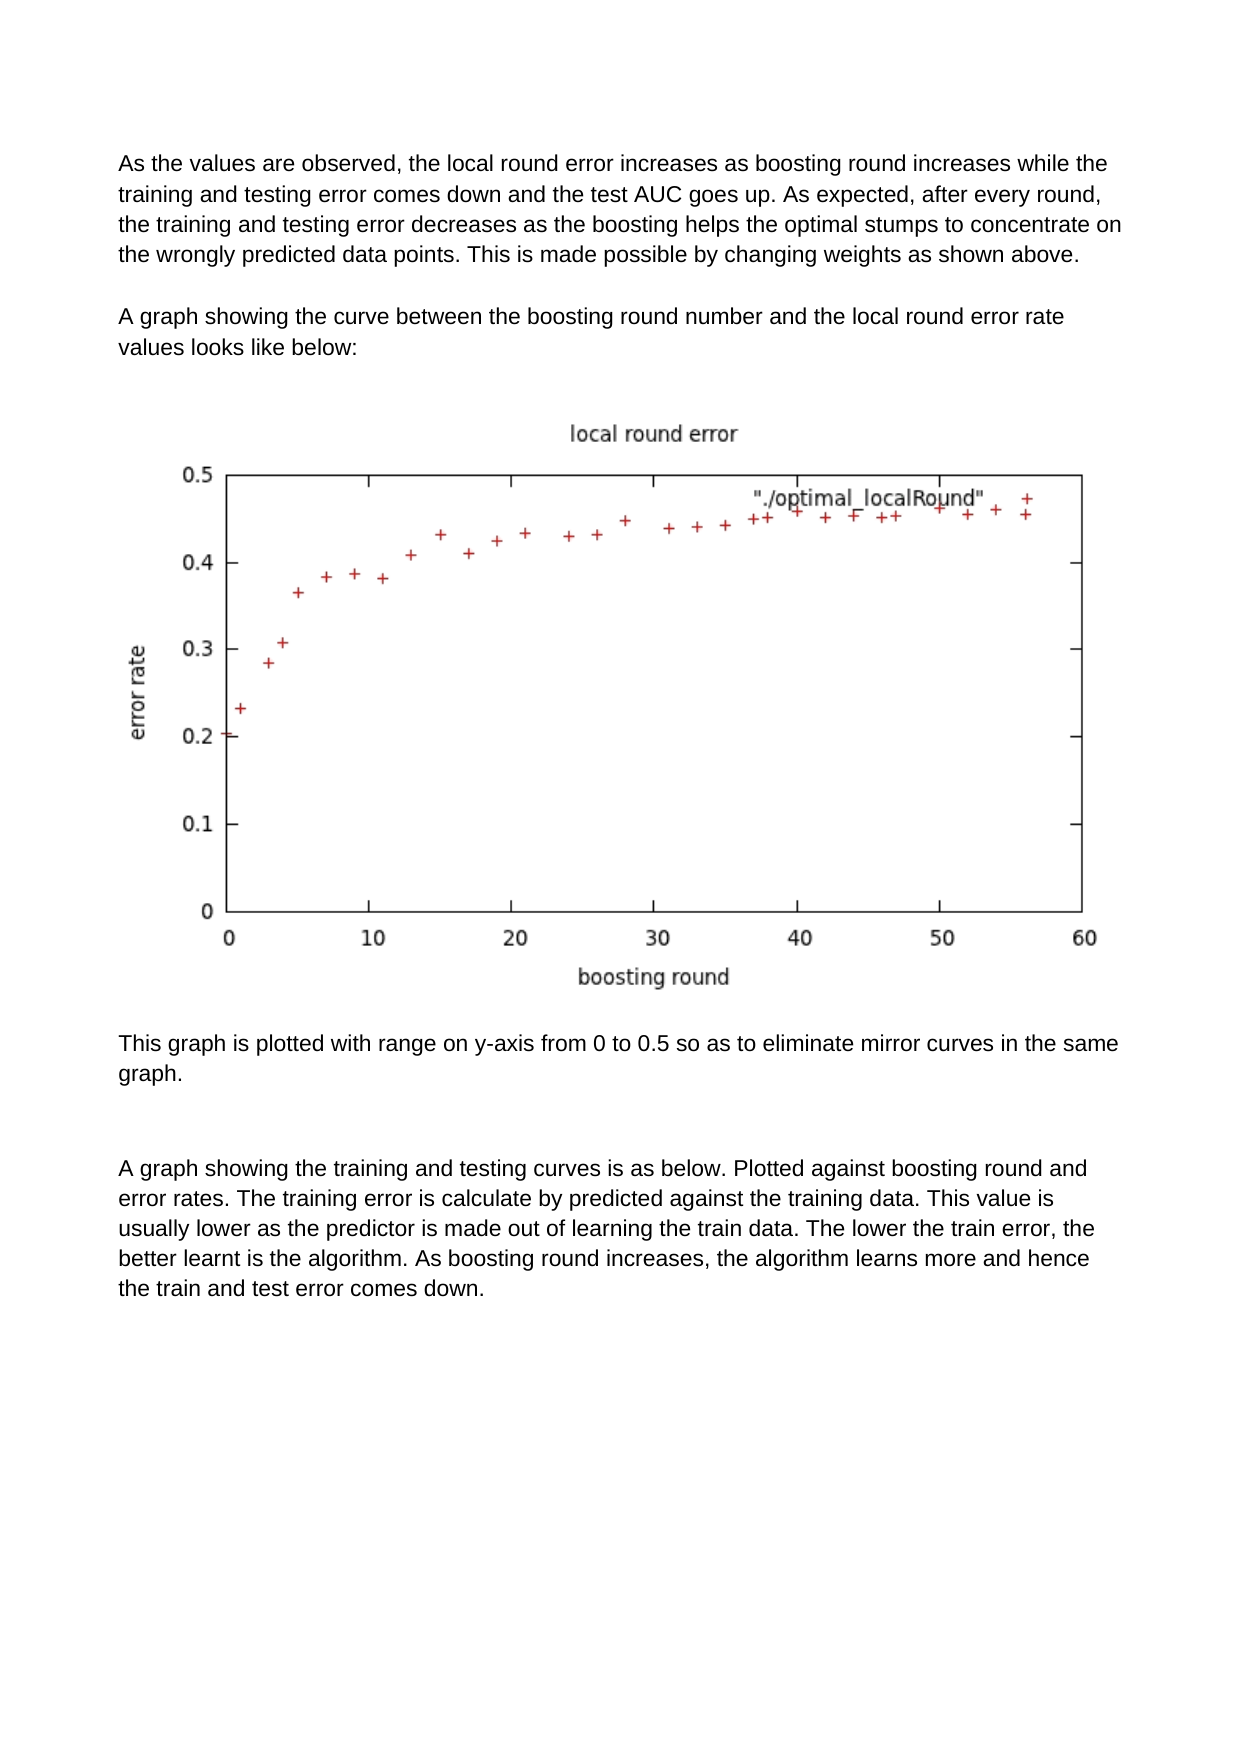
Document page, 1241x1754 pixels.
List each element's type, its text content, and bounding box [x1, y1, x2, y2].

text This graph is plotted with range on y-axis from 0 to 0.5 so as to eliminate mirror curves in the same graph. [118, 1030, 1122, 1086]
text A graph showing the training and testing curves is as below. Plotted against boosting round and error rates. The training error is calculate by predicted against the training data. This value is usually lower as the predictor is made out of learning the train data. The lower the train error, the better learnt is the algorithm. As boosting round increases, the algorithm learns more and hence the train and test error comes down. [118, 1154, 1122, 1302]
text A graph showing the curve between the boosting round number and the local round error rate values looks like below: [118, 303, 1122, 360]
text As the values are observed, the local round error increases as boosting round increases while the training and testing error comes down and the test AUC goes up. As expected, after every round, the training and testing error decreases as the boosting helps the optimal stumps to concentrate on the wrongly predicted data points. This is made possible by changing weights as shown above. [118, 150, 1122, 267]
